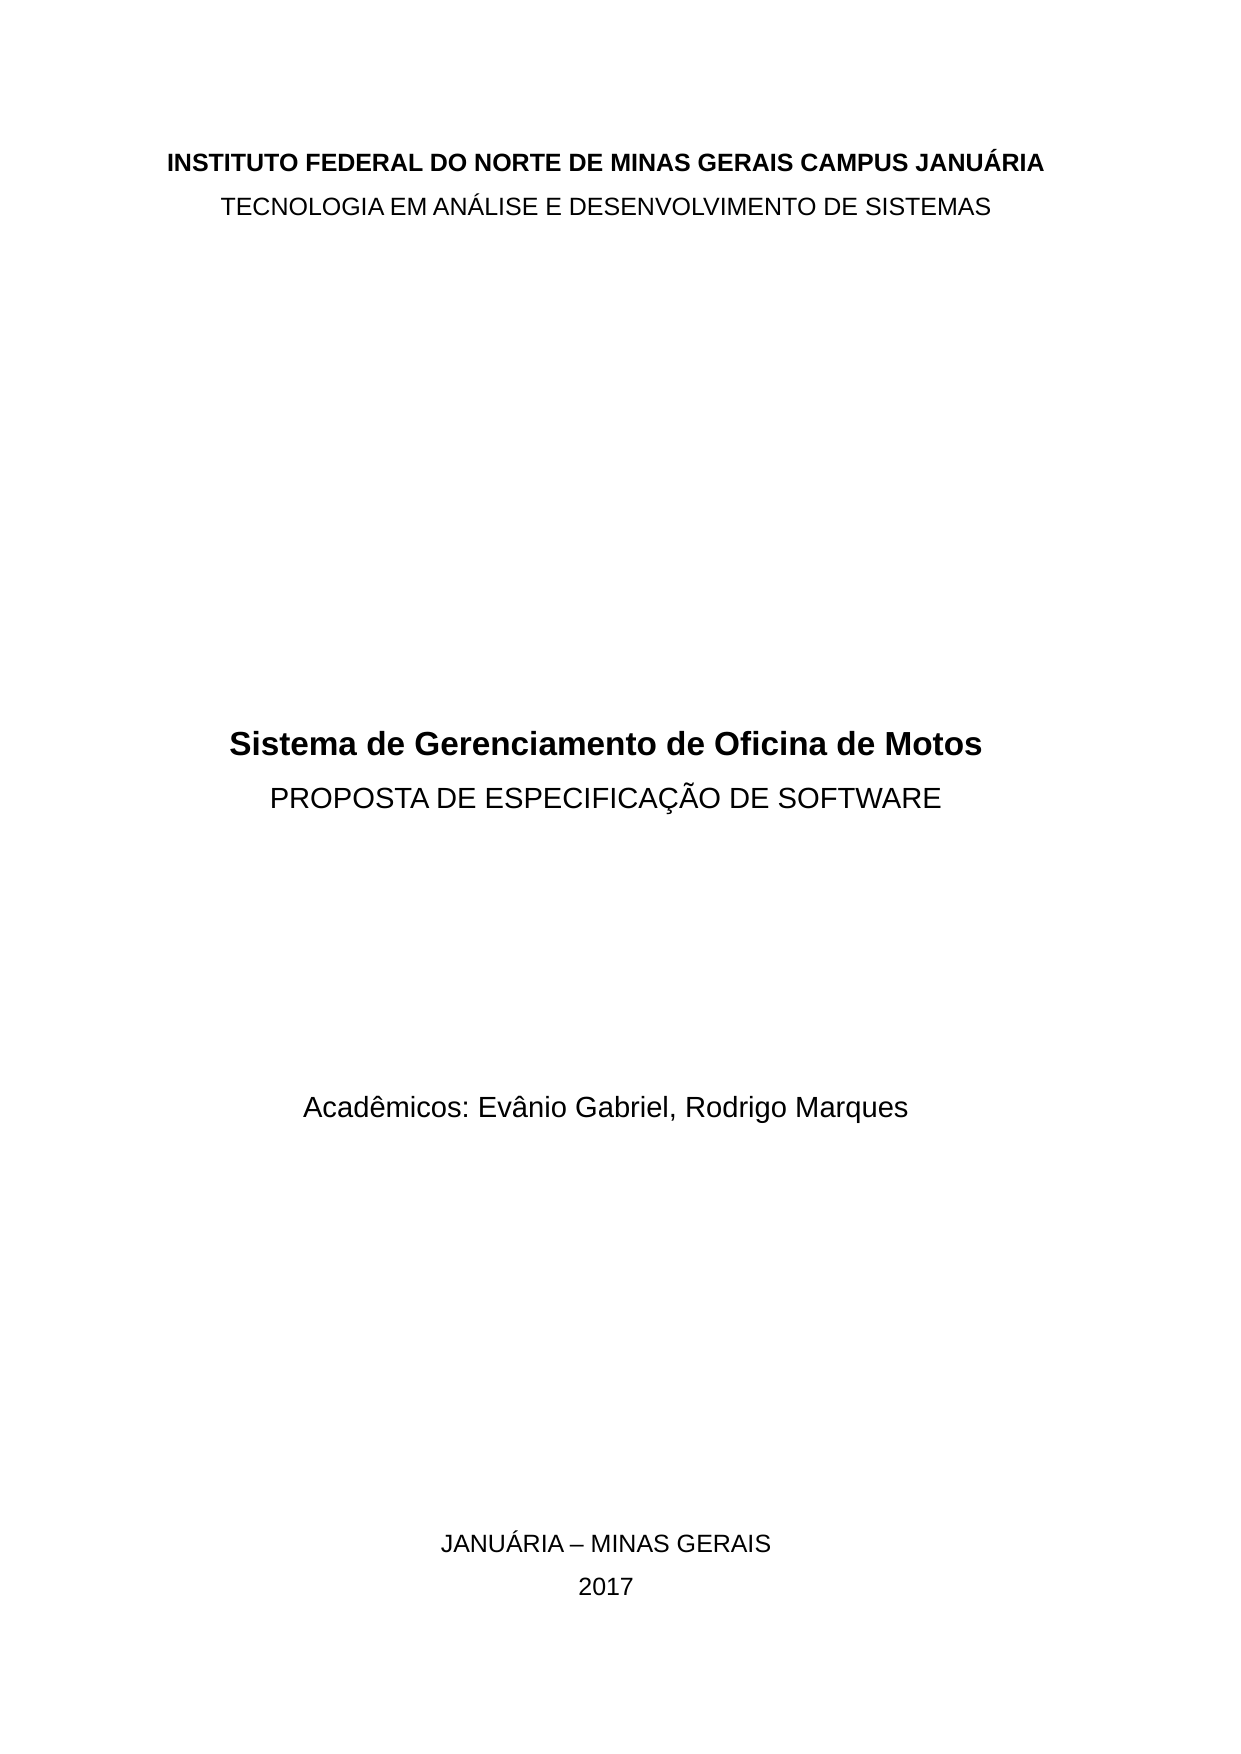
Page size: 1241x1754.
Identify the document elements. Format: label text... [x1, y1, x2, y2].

text TECNOLOGIA EM ANÁLISE E DESENVOLVIMENTO DE SISTEMAS [148, 192, 1063, 220]
text PROPOSTA DE ESPECIFICAÇÃO DE SOFTWARE [148, 781, 1063, 815]
text JANUÁRIA – MINAS GERAIS 2017 [148, 1529, 1063, 1601]
text Acadêmicos: Evânio Gabriel, Rodrigo Marques [148, 1090, 1063, 1124]
text Sistema de Gerenciamento de Oficina de Motos [148, 723, 1063, 762]
text INSTITUTO FEDERAL DO NORTE DE MINAS GERAIS CAMPUS JANUÁRIA [148, 148, 1063, 177]
